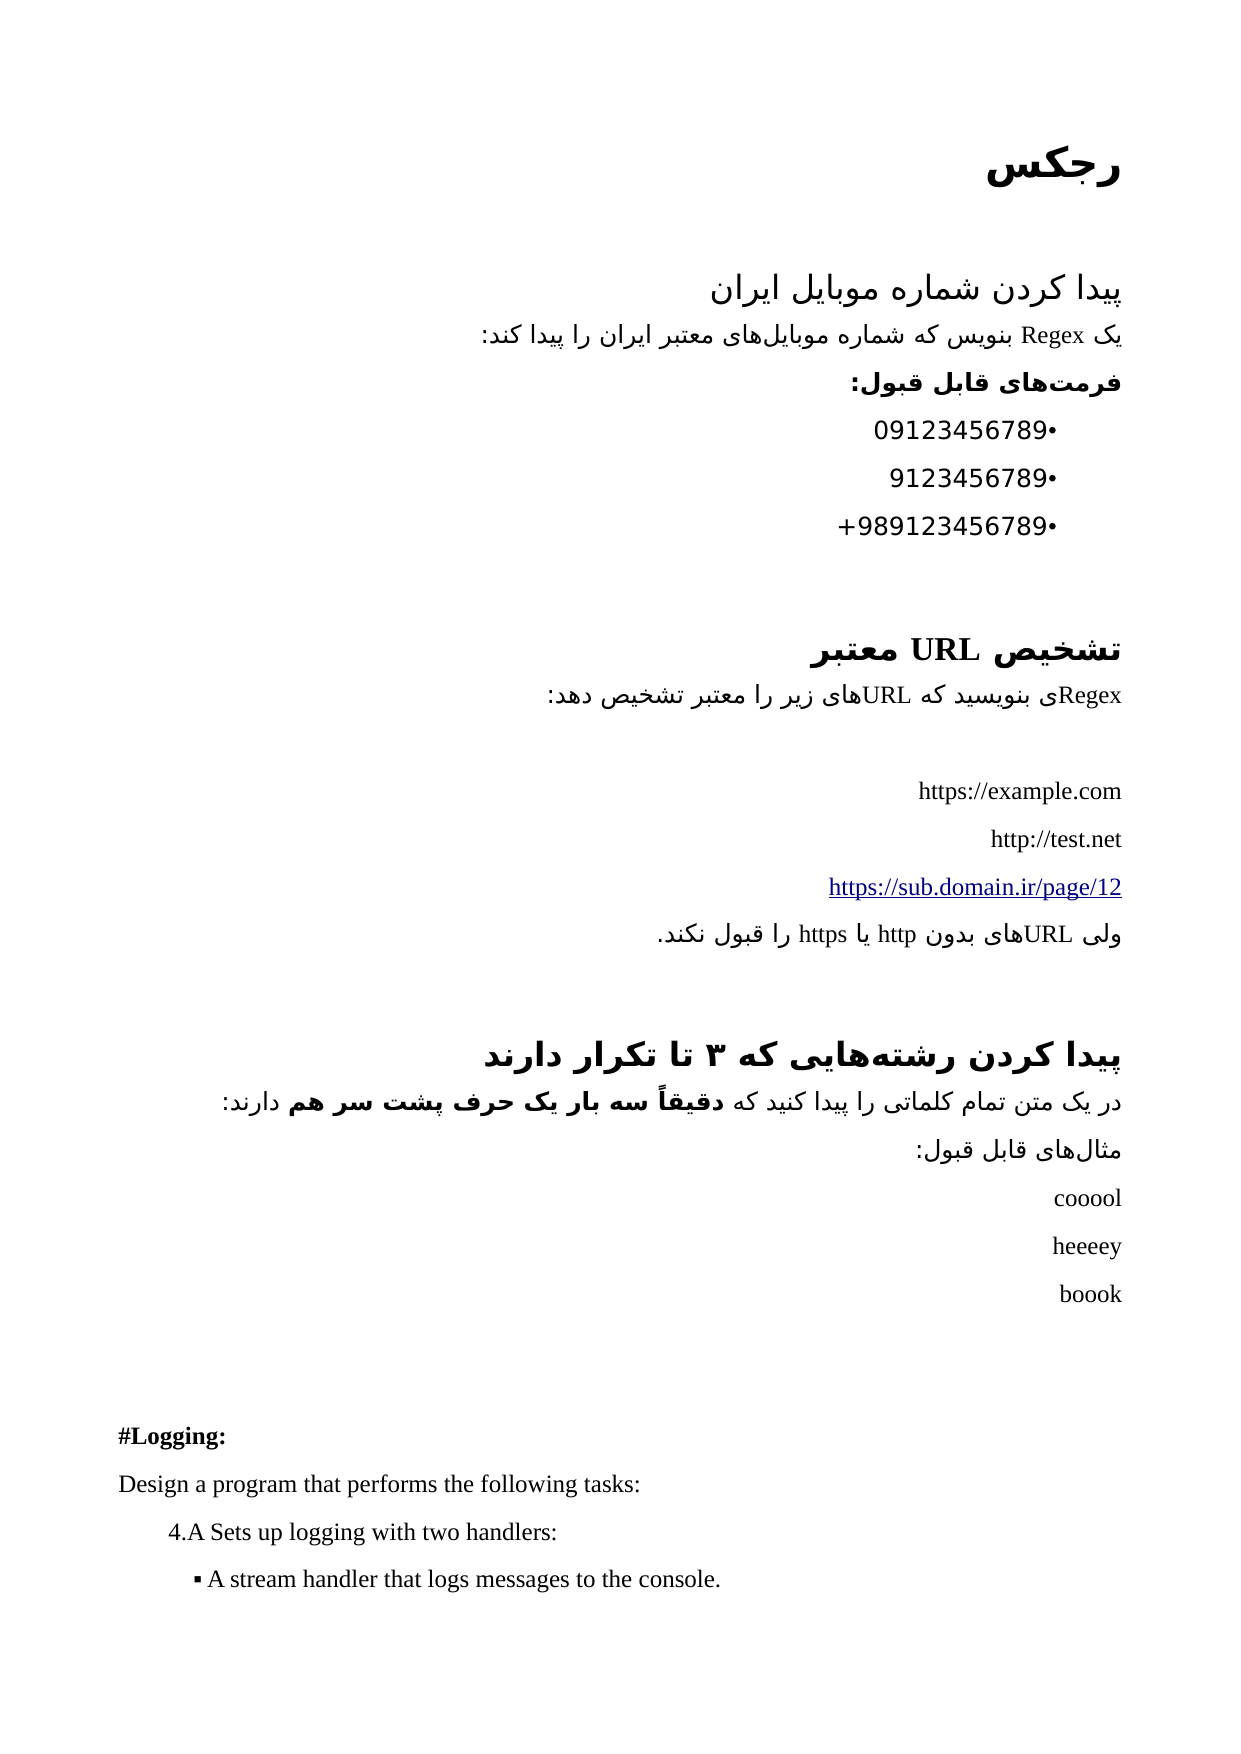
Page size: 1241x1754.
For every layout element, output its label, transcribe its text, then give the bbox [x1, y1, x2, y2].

text https://example.com [118, 776, 1122, 805]
text boook [118, 1279, 1122, 1307]
list 09123456789 [118, 416, 1078, 445]
subtitle تشخیص URL معتبر [118, 629, 1122, 668]
subtitle پیدا کردن رشته‌هایی که ۳ تا تکرار دارند [118, 1036, 1122, 1075]
list 989123456789+ [118, 512, 1078, 542]
text مثال‌های قابل قبول: [118, 1135, 1122, 1164]
text https://sub.domain.ir/page/12 [118, 872, 1122, 900]
text در یک متن تمام کلماتی را پیدا کنید که دقیقاً سه بار یک حرف پشت سر هم دارند: [118, 1087, 1122, 1116]
text cooool [118, 1183, 1122, 1212]
text یک Regex بنویس که شماره موبایل‌های معتبر ایران را پیدا کند: [118, 320, 1122, 349]
text #Logging: [118, 1421, 1122, 1450]
text http://test.net [118, 824, 1122, 853]
subtitle رجکس [118, 139, 1122, 187]
text ▪ A stream handler that logs messages to the console. [118, 1564, 1122, 1593]
text فرمت‌های قابل قبول: [118, 368, 1122, 397]
text Design a program that performs the following tasks: [118, 1469, 1122, 1498]
subtitle پیدا کردن شماره موبایل ایران [118, 268, 1122, 307]
list 9123456789 [118, 464, 1078, 493]
text 4.A Sets up logging with two handlers: [118, 1517, 1122, 1545]
text Regexی بنویسید که URLهای زیر را معتبر تشخیص دهد: [118, 681, 1122, 710]
text heeeey [118, 1231, 1122, 1260]
text ولی URLهای بدون http یا https را قبول نکند. [118, 919, 1122, 948]
